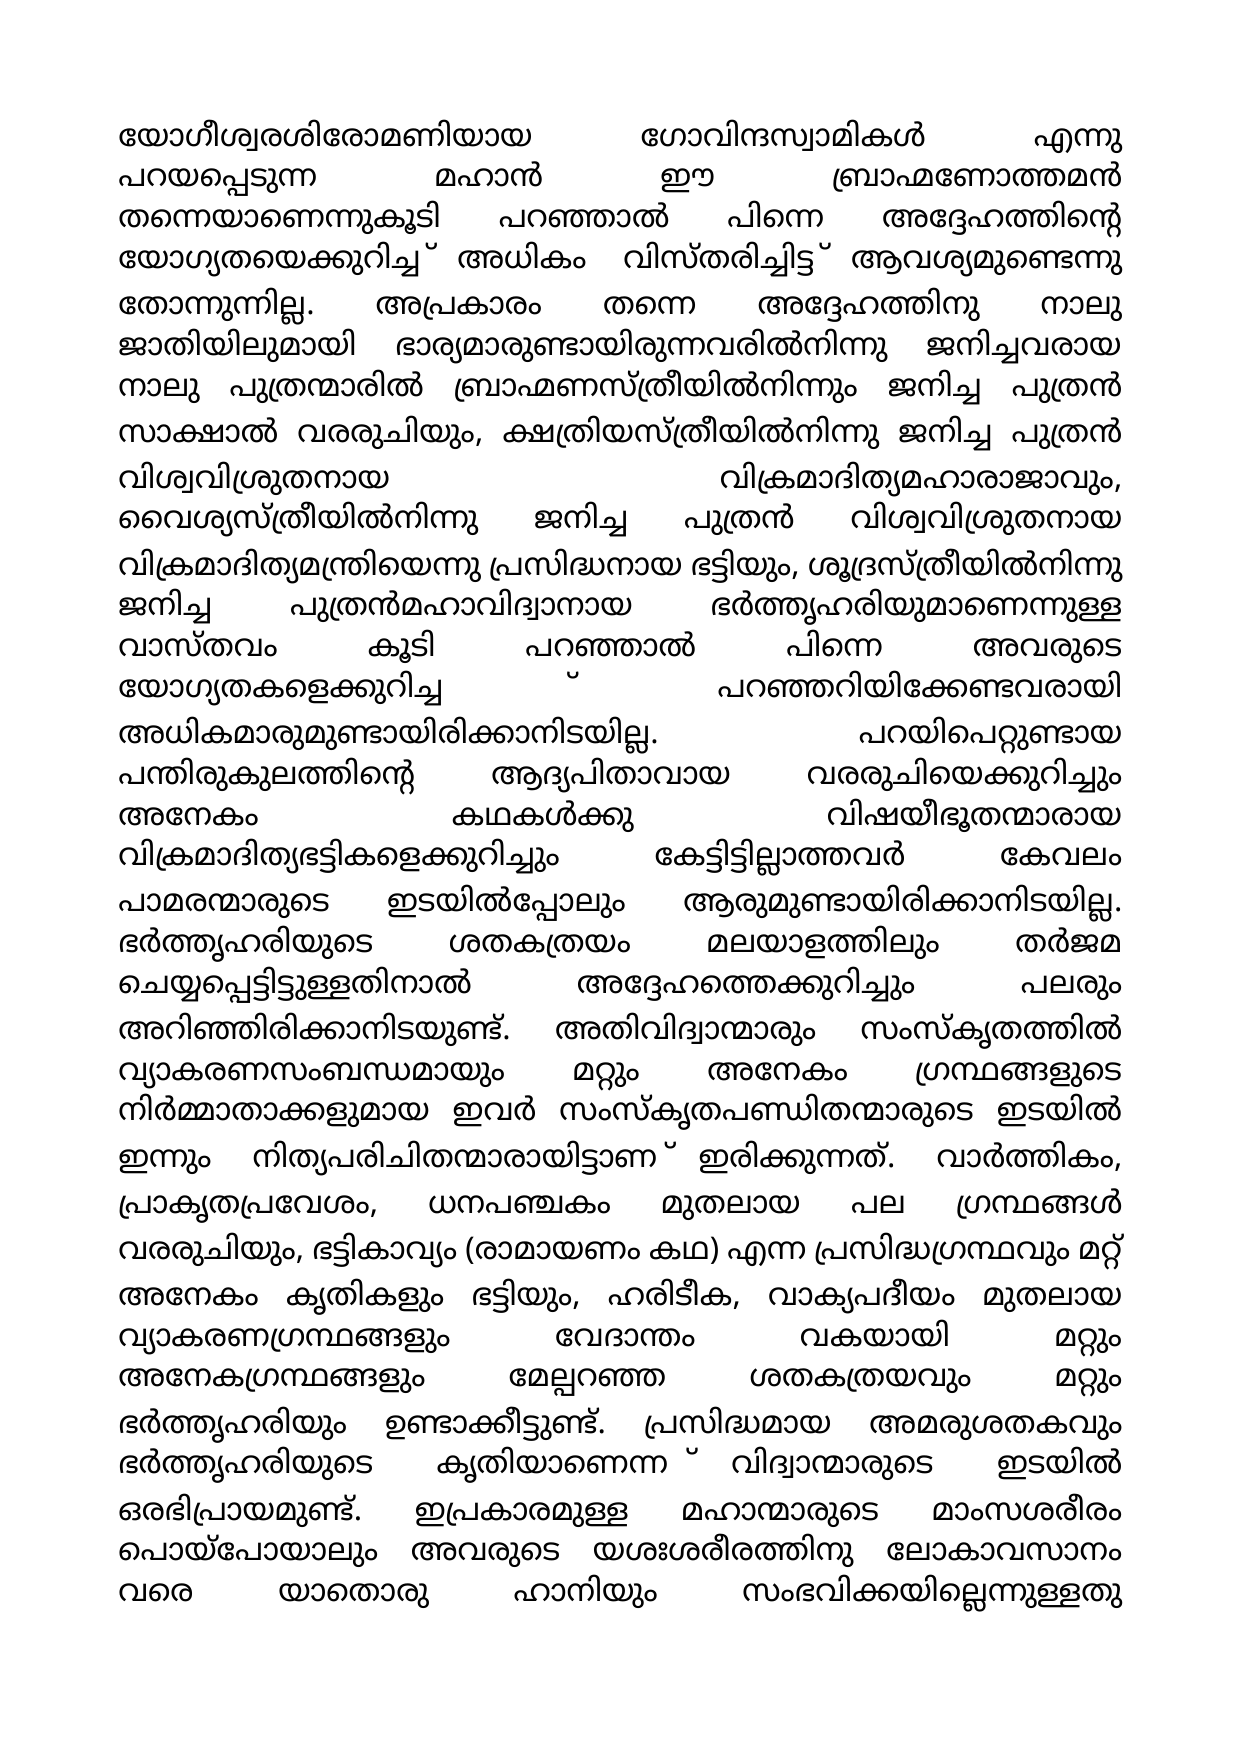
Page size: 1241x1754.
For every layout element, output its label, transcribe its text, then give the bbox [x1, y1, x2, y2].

text യോഗീശ്വരശിരോമണിയായ ഗോവിന്ദസ്വാമികൾ എന്നു പറയപ്പെടുന്ന മഹാൻ ഈ ബ്രാഹ്മണോത്തമൻ തന്നെയാണെന്നുകൂടി പറഞ്ഞാൽ പിന്നെ അദ്ദേഹത്തിന്റെ യോഗ്യതയെക്കുറിച്ച് അധികം വിസ്തരിച്ചിട്ട് ആവശ്യമുണ്ടെന്നു തോന്നുന്നില്ല. അപ്രകാരം തന്നെ അദ്ദേഹത്തിനു നാലു ജാതിയിലുമായി ഭാര്യമാരുണ്ടായിരുന്നവരിൽനിന്നു ജനിച്ചവരായ നാലു പുത്രന്മാരിൽ ബ്രാഹ്മണസ്ത്രീയിൽനിന്നും ജനിച്ച പുത്രൻ സാക്ഷാൽ വരരുചിയും, ക്ഷത്രിയസ്ത്രീയിൽനിന്നു ജനിച്ച പുത്രൻ വിശ്വവിശ്രുതനായ വിക്രമാദിത്യമഹാരാജാവും, വൈശ്യസ്ത്രീയിൽനിന്നു ജനിച്ച പുത്രൻ വിശ്വവിശ്രുതനായ വിക്രമാദിത്യമന്ത്രിയെന്നു പ്രസിദ്ധനായ ഭട്ടിയും, ശൂദ്രസ്ത്രീയിൽനിന്നു ജനിച്ച പുത്രൻമഹാവിദ്വാനായ ഭർത്തൃഹരിയുമാണെന്നുള്ള വാസ്തവം കൂടി പറഞ്ഞാൽ പിന്നെ അവരുടെ യോഗ്യതകളെക്കുറിച്ച് പറഞ്ഞറിയിക്കേണ്ടവരായി അധികമാരുമുണ്ടായിരിക്കാനിടയില്ല. പറയിപെറ്റുണ്ടായ പന്തിരുകുലത്തിന്റെ ആദ്യപിതാവായ വരരുചിയെക്കുറിച്ചും അനേകം കഥകൾക്കു വി‌ഷയീഭൂതന്മാരായ വിക്രമാദിത്യഭട്ടികളെക്കുറിച്ചും കേട്ടിട്ടില്ലാത്തവർ കേവലം പാമരന്മാരുടെ ഇടയിൽപ്പോലും ആരുമുണ്ടായിരിക്കാനിടയില്ല. ഭർത്തൃഹരിയുടെ ശതകത്രയം മലയാളത്തിലും തർജമ ചെയ്യപ്പെട്ടിട്ടുള്ളതിനാൽ അദ്ദേഹത്തെക്കുറിച്ചും പലരും അറിഞ്ഞിരിക്കാനിടയുണ്ട്. അതിവിദ്വാന്മാരും സംസ്കൃതത്തിൽ വ്യാകരണസംബന്ധമായും മറ്റും അനേകം ഗ്രന്ഥങ്ങളുടെ നിർമ്മാതാക്കളുമായ ഇവർ സംസ്കൃതപണ്ഡിതന്മാരുടെ ഇടയിൽ ഇന്നും നിത്യപരിചിതന്മാരായിട്ടാണ് ഇരിക്കുന്നത്. വാർത്തികം, പ്രാകൃതപ്രവേശം, ധനപഞ്ചകം മുതലായ പല ഗ്രന്ഥങ്ങൾ വരരുചിയും, ഭട്ടികാവ്യം (രാമായണം കഥ) എന്ന പ്രസിദ്ധഗ്രന്ഥവും മറ്റ് അനേകം കൃതികളും ഭട്ടിയും, ഹരിടീക, വാക്യപദീയം മുതലായ വ്യാകരണഗ്രന്ഥങ്ങളും വേദാന്തം വകയായി മറ്റും അനേകഗ്രന്ഥങ്ങളും മേല്പറഞ്ഞ ശതകത്രയവും മറ്റും ഭർത്തൃഹരിയും ഉണ്ടാക്കീട്ടുണ്ട്. പ്രസിദ്ധമായ അമരുശതകവും ഭർത്തൃഹരിയുടെ കൃതിയാണെന്ന് വിദ്വാന്മാരുടെ ഇടയിൽ ഒരഭിപ്രായമുണ്ട്. ഇപ്രകാരമുള്ള മഹാന്മാരുടെ മാംസശരീരം പൊയ്പോയാലും അവരുടെ യശഃശരീരത്തിനു ലോകാവസാനം വരെ യാതൊരു ഹാനിയും സംഭവിക്കയില്ലെന്നുള്ളതു [118, 118, 1122, 1614]
